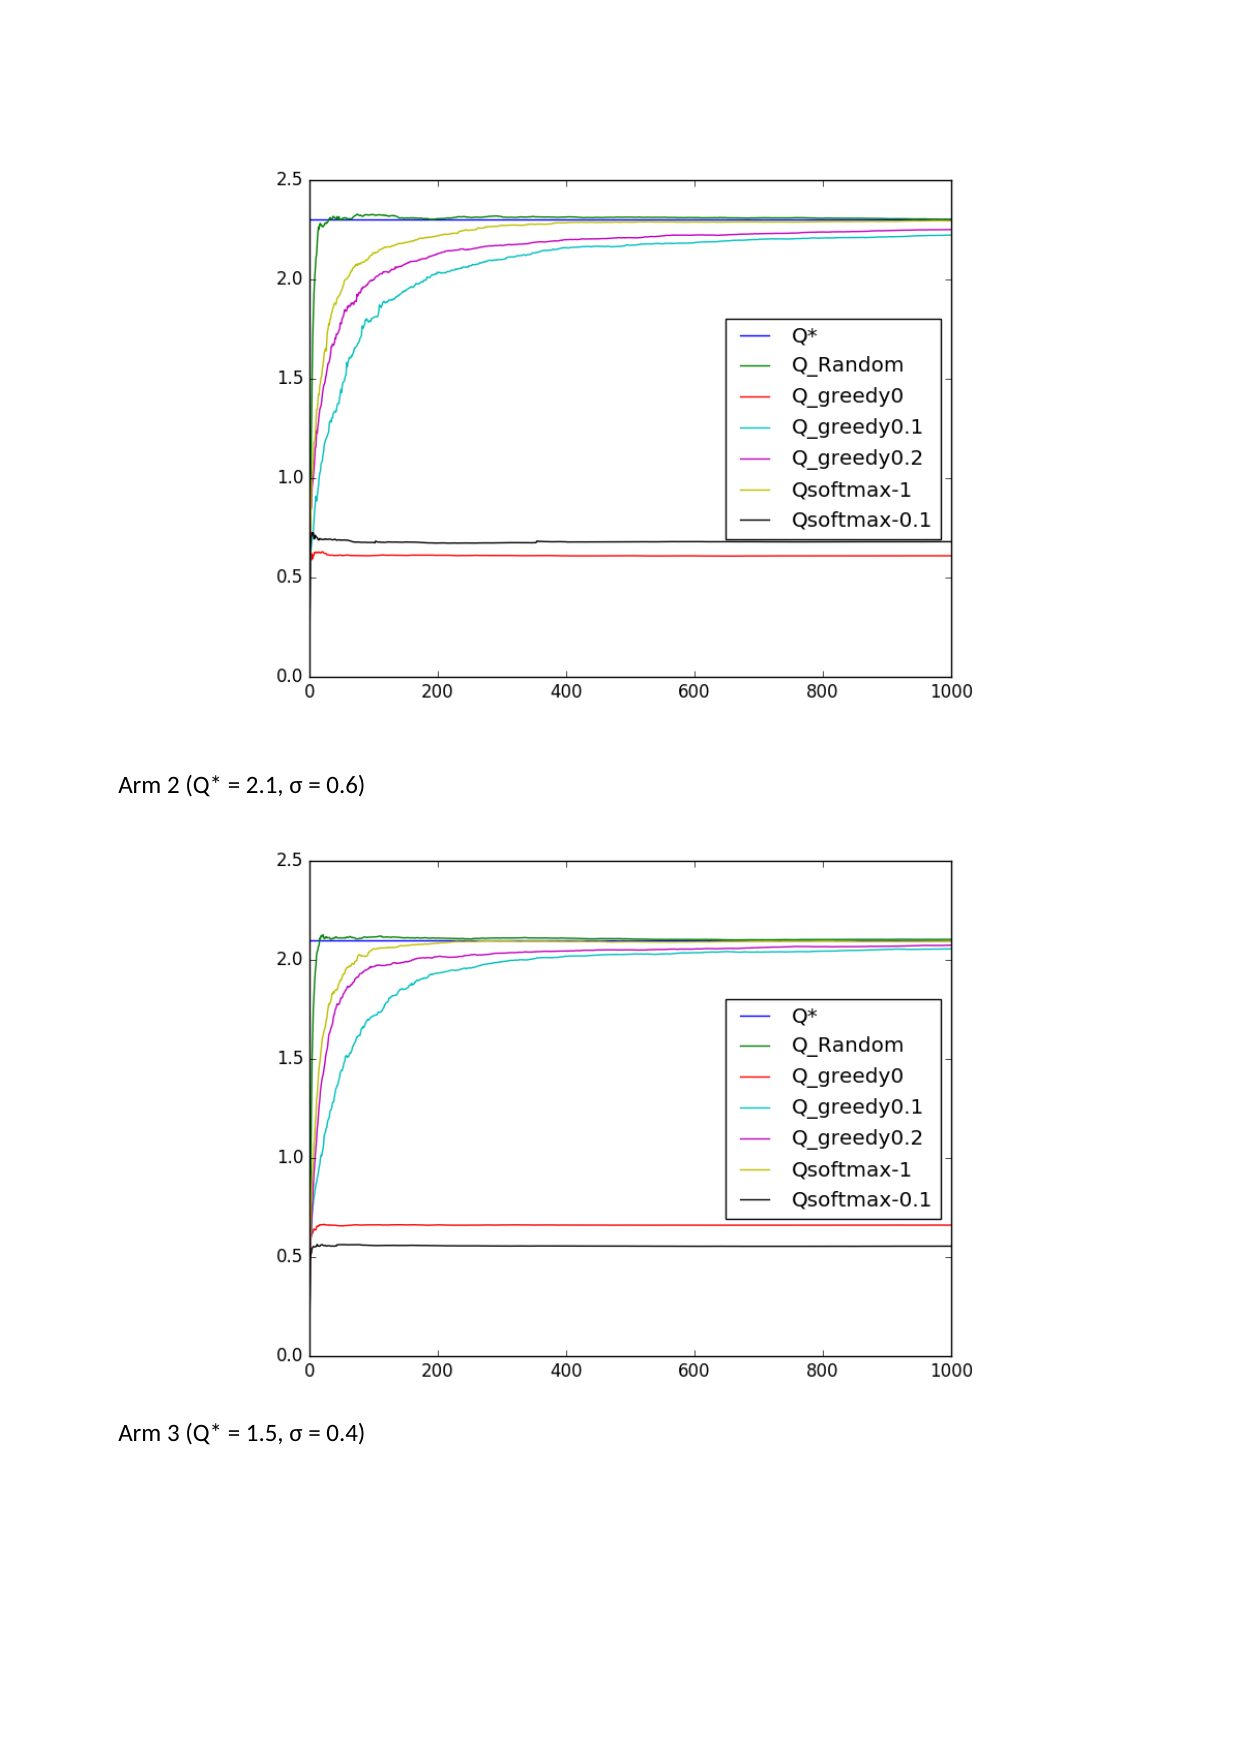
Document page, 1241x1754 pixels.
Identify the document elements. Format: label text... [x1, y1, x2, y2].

text Arm 3 (Q* = 1.5, σ = 0.4) [118, 799, 1122, 1448]
text Arm 2 (Q* = 2.1, σ = 0.6) [118, 769, 1122, 799]
picture [206, 799, 1034, 1418]
picture [206, 118, 1034, 739]
